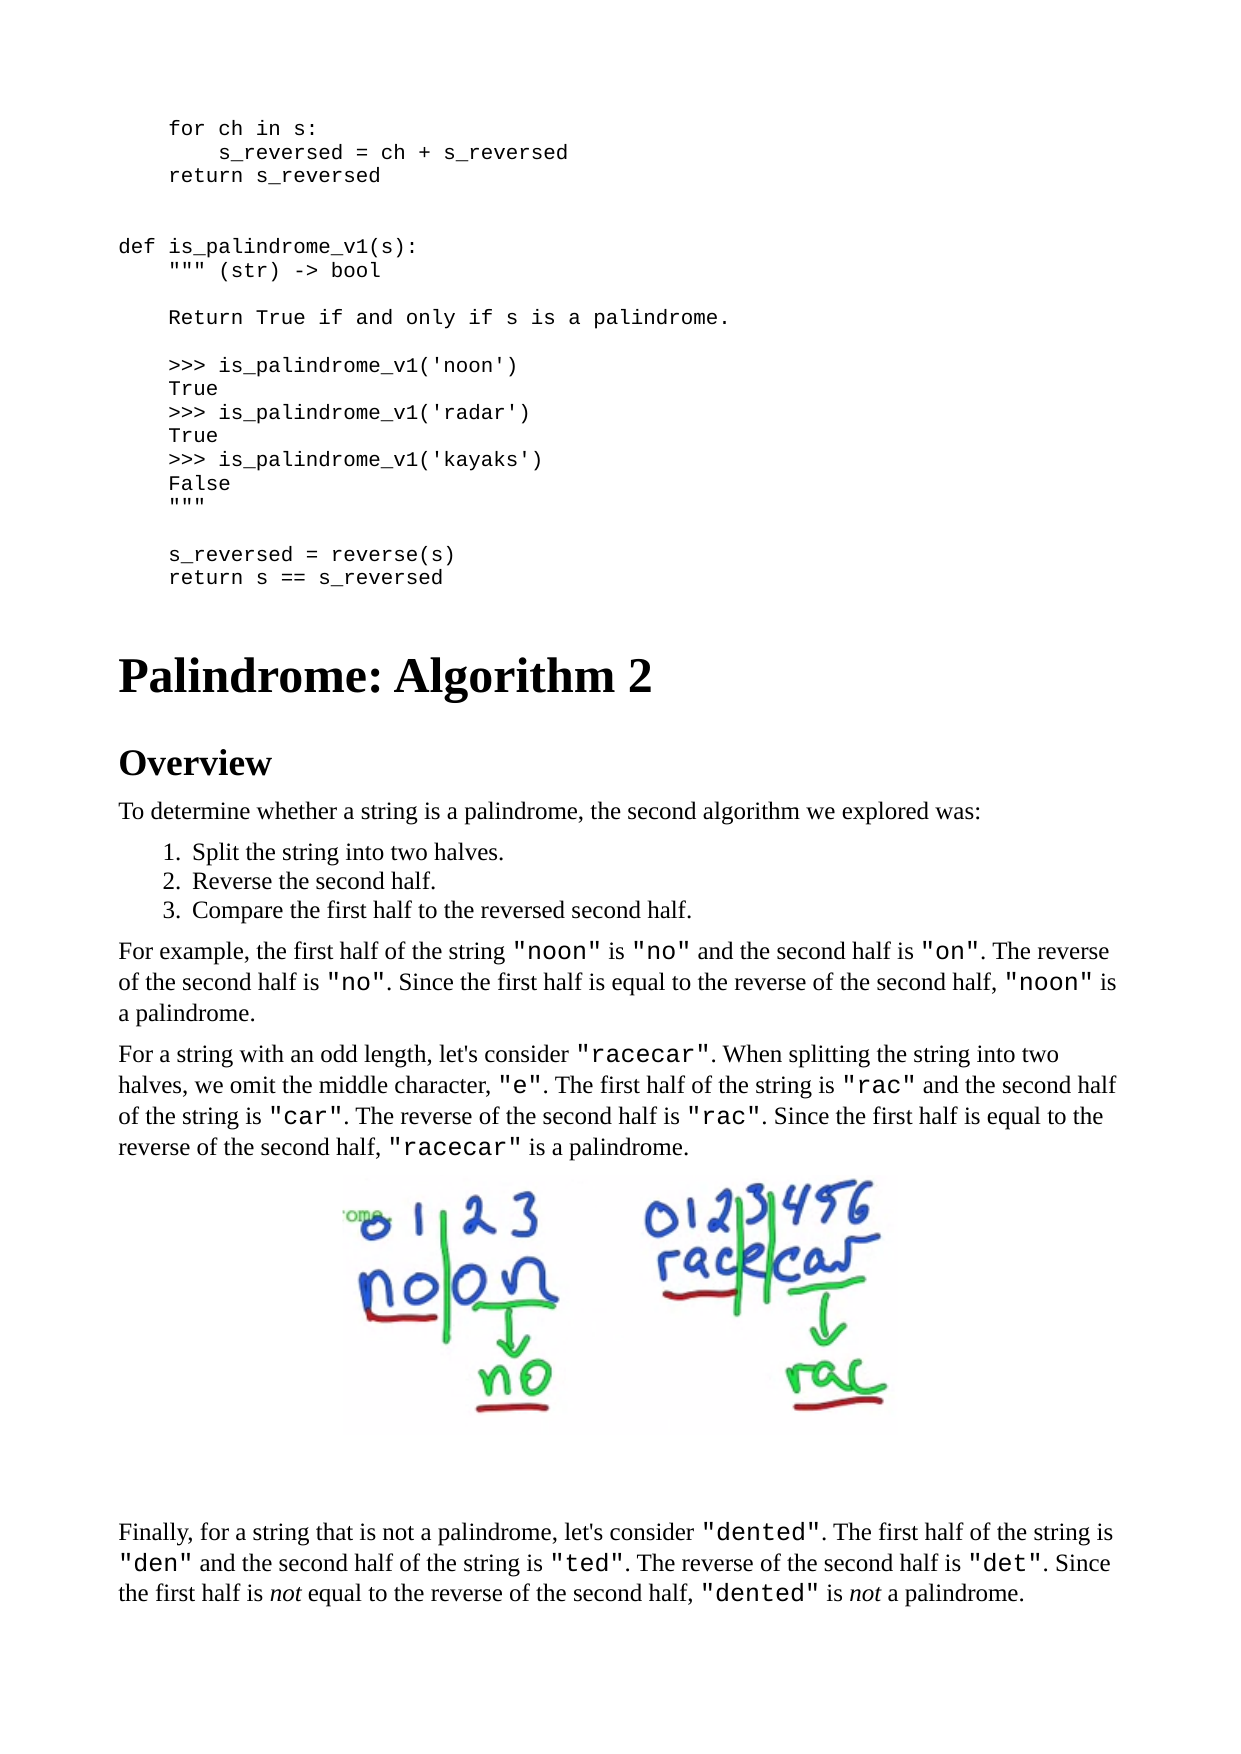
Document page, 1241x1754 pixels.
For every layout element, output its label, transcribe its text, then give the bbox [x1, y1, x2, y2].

text Finally, for a string that is not a palindrome, let's consider "dented". The first half of the string is "den" and the second half of the string is "ted". The reverse of the second half is "det". Since the first half is not equal to the reverse of the second half, "dented" is not a palindrome. [118, 1517, 1122, 1609]
text s_reversed = ch + s_reversed [118, 142, 1122, 165]
text def is_palindrome_v1(s): [118, 236, 1122, 260]
subtitle Overview [118, 741, 1122, 784]
text >>> is_palindrome_v1('noon') [118, 354, 1122, 378]
text True [118, 378, 1122, 402]
subtitle Palindrome: Algorithm 2 [118, 646, 1122, 703]
text for ch in s: [118, 118, 1122, 142]
text return s_reversed [118, 165, 1122, 189]
list Reverse the second half. [162, 866, 1122, 895]
text >>> is_palindrome_v1('kayaks') [118, 449, 1122, 473]
text >>> is_palindrome_v1('radar') [118, 402, 1122, 426]
text True [118, 426, 1122, 449]
list Split the string into two halves. [162, 837, 1122, 866]
text """ [118, 496, 1122, 520]
text """ (str) -> bool [118, 260, 1122, 284]
text For a string with an odd length, let's consider "racecar". When splitting the string into two halves, we omit the middle character, "e". The first half of the string is "rac" and the second half of the string is "car". The reverse of the second half is "rac". Since the first half is equal to the reverse of the second half, "racecar" is a palindrome. [118, 1039, 1122, 1162]
text False [118, 473, 1122, 496]
text return s == s_reversed [118, 567, 1122, 591]
list Compare the first half to the reversed second half. [162, 895, 1122, 924]
text To determine whether a string is a palindrome, the second algorithm we explored was: [118, 796, 1122, 825]
text s_reversed = reverse(s) [118, 544, 1122, 567]
text Return True if and only if s is a palindrome. [118, 307, 1122, 331]
text For example, the first half of the string "noon" is "no" and the second half is "on". The reverse of the second half is "no". Since the first half is equal to the reverse of the second half, "noon" is a palindrome. [118, 936, 1122, 1027]
